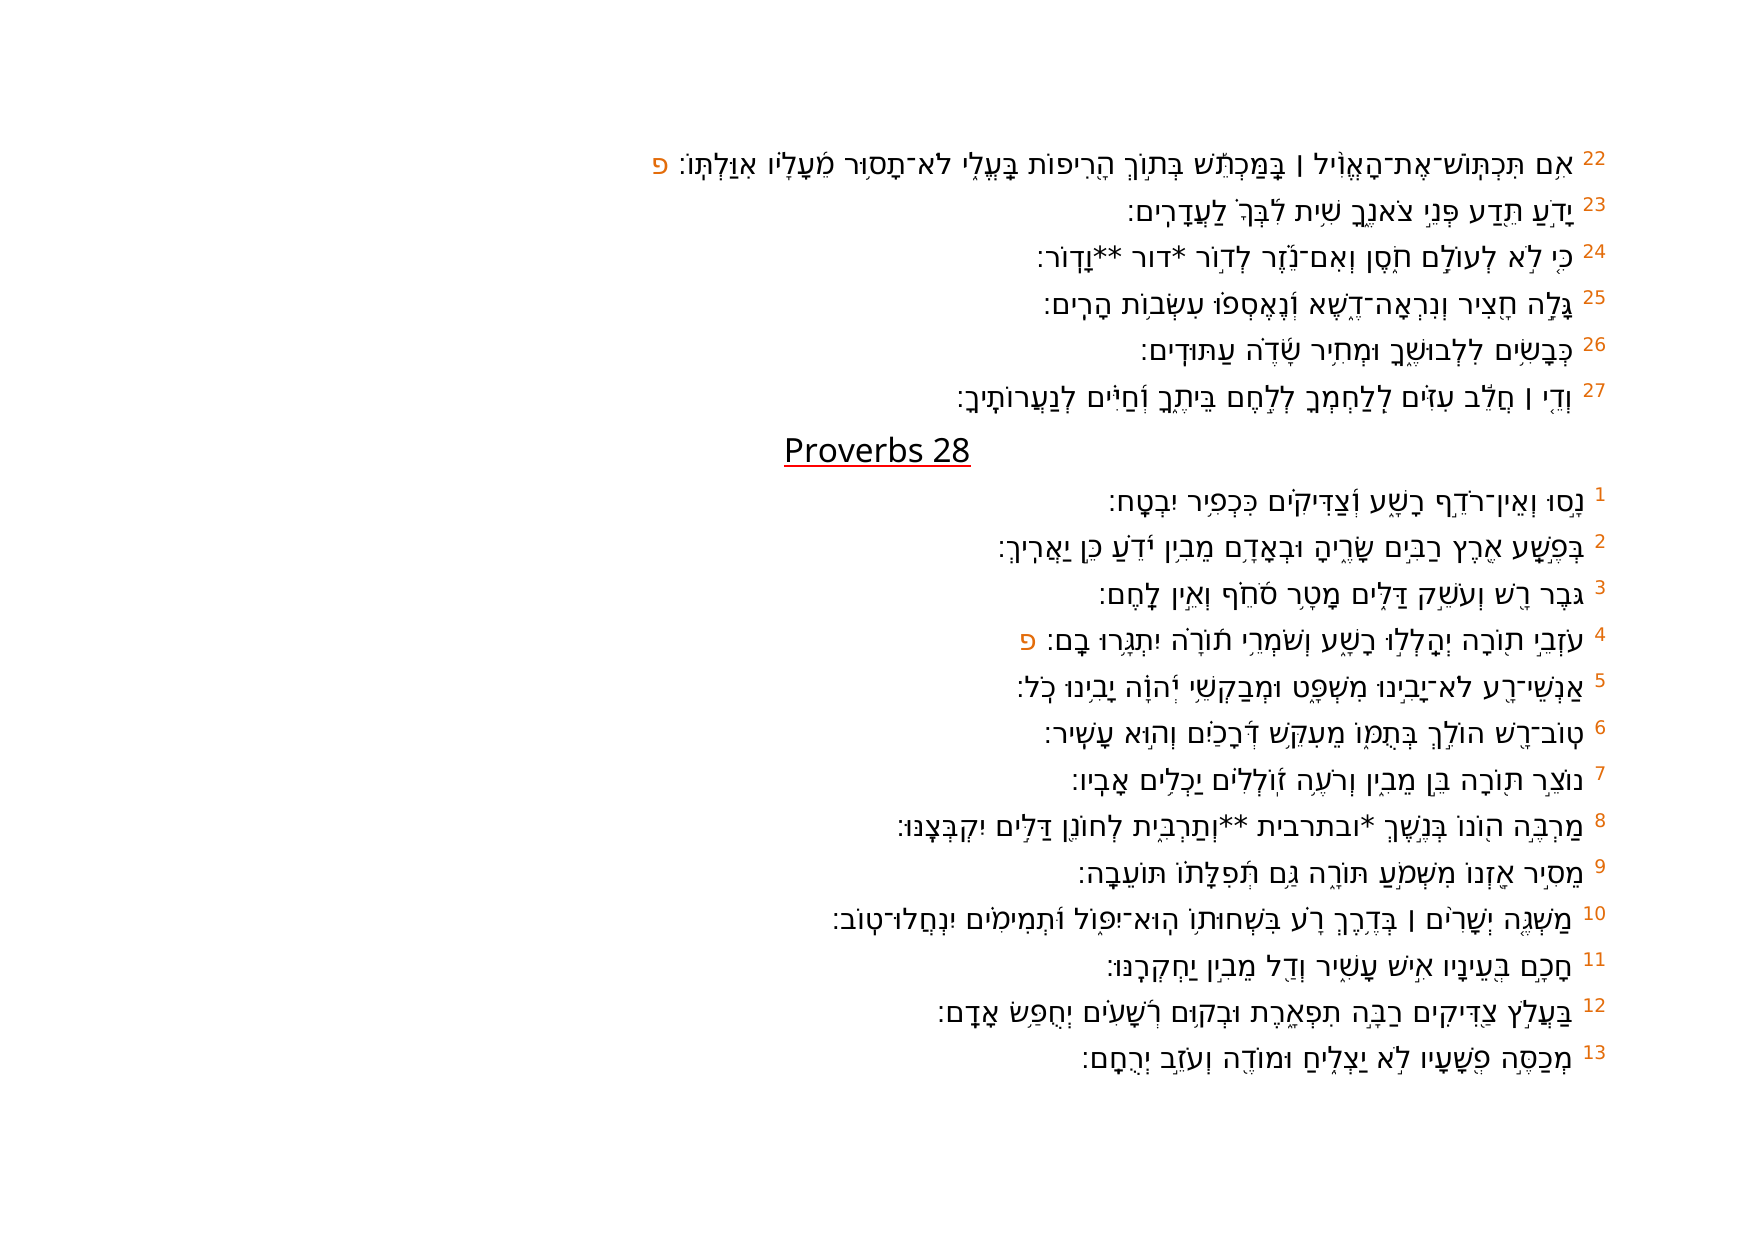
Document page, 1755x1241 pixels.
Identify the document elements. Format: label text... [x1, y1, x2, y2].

text 5 אַנְשֵׁי־רָ֭ע לֹא־יָבִ֣ינוּ מִשְׁפָּ֑ט וּמְבַקְשֵׁ֥י יְ֝הוָ֗ה יָבִ֥ינוּ כֹֽל׃ ‬‬‬ [148, 670, 1606, 704]
text 23 יָדֹ֣עַ תֵּ֭דַע פְּנֵ֣י צֹאנֶ֑ךָ שִׁ֥ית לִ֝בְּךָ֗ לַעֲדָרִֽים׃ ‬‬‬ [148, 194, 1606, 228]
text 6 טֽוֹב־רָ֭שׁ הוֹלֵ֣ךְ בְּתֻמּ֑וֹ מֵעִקֵּ֥שׁ דְּ֝רָכַ֗יִם וְה֣וּא עָשִֽׁיר׃ ‬‬‬ [148, 717, 1606, 751]
text 10 מַשְׁגֶּ֤ה יְשָׁרִ֨ים ׀ בְּדֶ֥רֶךְ רָ֗ע בִּשְׁחוּת֥וֹ הֽוּא־יִפּ֑וֹל וּ֝תְמִימִ֗ים יִנְחֲלוּ־טֽוֹב׃ ‬‬‬ [148, 902, 1606, 936]
text 9 מֵסִ֣יר אָ֭זְנוֹ מִשְּׁמֹ֣עַ תּוֹרָ֑ה גַּ֥ם תְּ֝פִלָּת֗וֹ תּוֹעֵבָֽה׃ ‬‬‬ [148, 856, 1606, 890]
text 22 אִ֥ם תִּכְתּֽוֹשׁ־אֶת־הָאֱוִ֨יל ׀ בַּֽמַּכְתֵּ֡שׁ בְּת֣וֹךְ הָ֭רִיפוֹת בַּֽעֱלִ֑י לֹא־תָס֥וּר מֵ֝עָלָ֗יו אִוַּלְתּֽוֹ׃ פ ‬‬‬ [148, 148, 1606, 182]
text 8 מַרְבֶּ֣ה ה֭וֹנוֹ בְּנֶ֣שֶׁךְ *ובתרבית **וְתַרְבִּ֑ית לְחוֹנֵ֖ן דַּלִּ֣ים יִקְבְּצֶֽנּוּ׃ ‬‬‬ [148, 809, 1606, 843]
text 27 וְדֵ֤י ׀ חֲלֵ֬ב עִזִּ֗ים לְֽ֭לַחְמְךָ לְלֶ֣חֶם בֵּיתֶ֑ךָ וְ֝חַיִּ֗ים לְנַעֲרוֹתֶֽיךָ׃ ‬‬‬ [148, 380, 1606, 414]
text 4 עֹזְבֵ֣י ת֭וֹרָה יְהַֽלְל֣וּ רָשָׁ֑ע וְשֹׁמְרֵ֥י ת֝וֹרָ֗ה יִתְגָּ֥רוּ בָֽם׃ פ ‬‬‬ [148, 624, 1606, 658]
text 7 נוֹצֵ֣ר תּ֭וֹרָה בֵּ֣ן מֵבִ֑ין וְרֹעֶ֥ה זֽ֝וֹלְלִ֗ים יַכְלִ֥ים אָבִֽיו׃ ‬‬‬ [148, 763, 1606, 797]
text 3 גּבֶר רָ֭שׁ וְעֹשֵׁ֣ק דַּלִּ֑ים מָטָ֥ר סֹ֝חֵ֗ף וְאֵ֣ין לָֽחֶם׃ ‬‬‬ [148, 577, 1606, 611]
text 24 כִּ֤י לֹ֣א לְעוֹלָ֣ם חֹ֑סֶן וְאִם־נֵ֝֗זֶר לְד֣וֹר *דור **וָדֽוֹר׃ ‬‬‬ [148, 241, 1606, 274]
text 2 בְּפֶ֣שַֽׁע אֶ֭רֶץ רַבִּ֣ים שָׂרֶ֑יהָ וּבְאָדָ֥ם מֵבִ֥ין יֹ֝דֵ֗עַ כֵּ֣ן יַאֲרִֽיךְ׃ ‬‬‬ [148, 531, 1606, 565]
text 12 בַּעֲלֹ֣ץ צַ֭דִּיקִים רַבָּ֣ה תִפְאָ֑רֶת וּבְק֥וּם רְ֝שָׁעִ֗ים יְחֻפַּ֥שׂ אָדָֽם׃ ‬‬‬ [148, 995, 1606, 1029]
text 26 כְּבָשִׂ֥ים לִלְבוּשֶׁ֑ךָ וּמְחִ֥יר שָׂ֝דֶ֗ה עַתּוּדִֽים׃ ‬‬‬ [148, 333, 1606, 367]
text 25 גָּלָ֣ה חָ֭צִיר וְנִרְאָה־דֶ֑שֶׁא וְ֝נֶאֶסְפ֗וּ עִשְּׂב֥וֹת הָרִֽים׃ ‬‬‬ [148, 287, 1606, 321]
text 13 מְכַסֶּ֣ה פְ֭שָׁעָיו לֹ֣א יַצְלִ֑יחַ וּמוֹדֶ֖ה וְעֹזֵ֣ב יְרֻחָֽם׃ ‬‬‬ [148, 1042, 1606, 1076]
text Proverbs 28 [148, 426, 1606, 472]
text 11 חָכָ֣ם בְּ֭עֵינָיו אִ֣ישׁ עָשִׁ֑יר וְדַ֖ל מֵבִ֣ין יַחְקְרֶֽנּוּ׃ ‬‬‬ [148, 949, 1606, 983]
text 1 נָ֣סוּ וְאֵין־רֹדֵ֣ף רָשָׁ֑ע וְ֝צַדִּיקִ֗ים כִּכְפִ֥יר יִבְטָֽח׃ ‬‬‬ [148, 484, 1606, 518]
